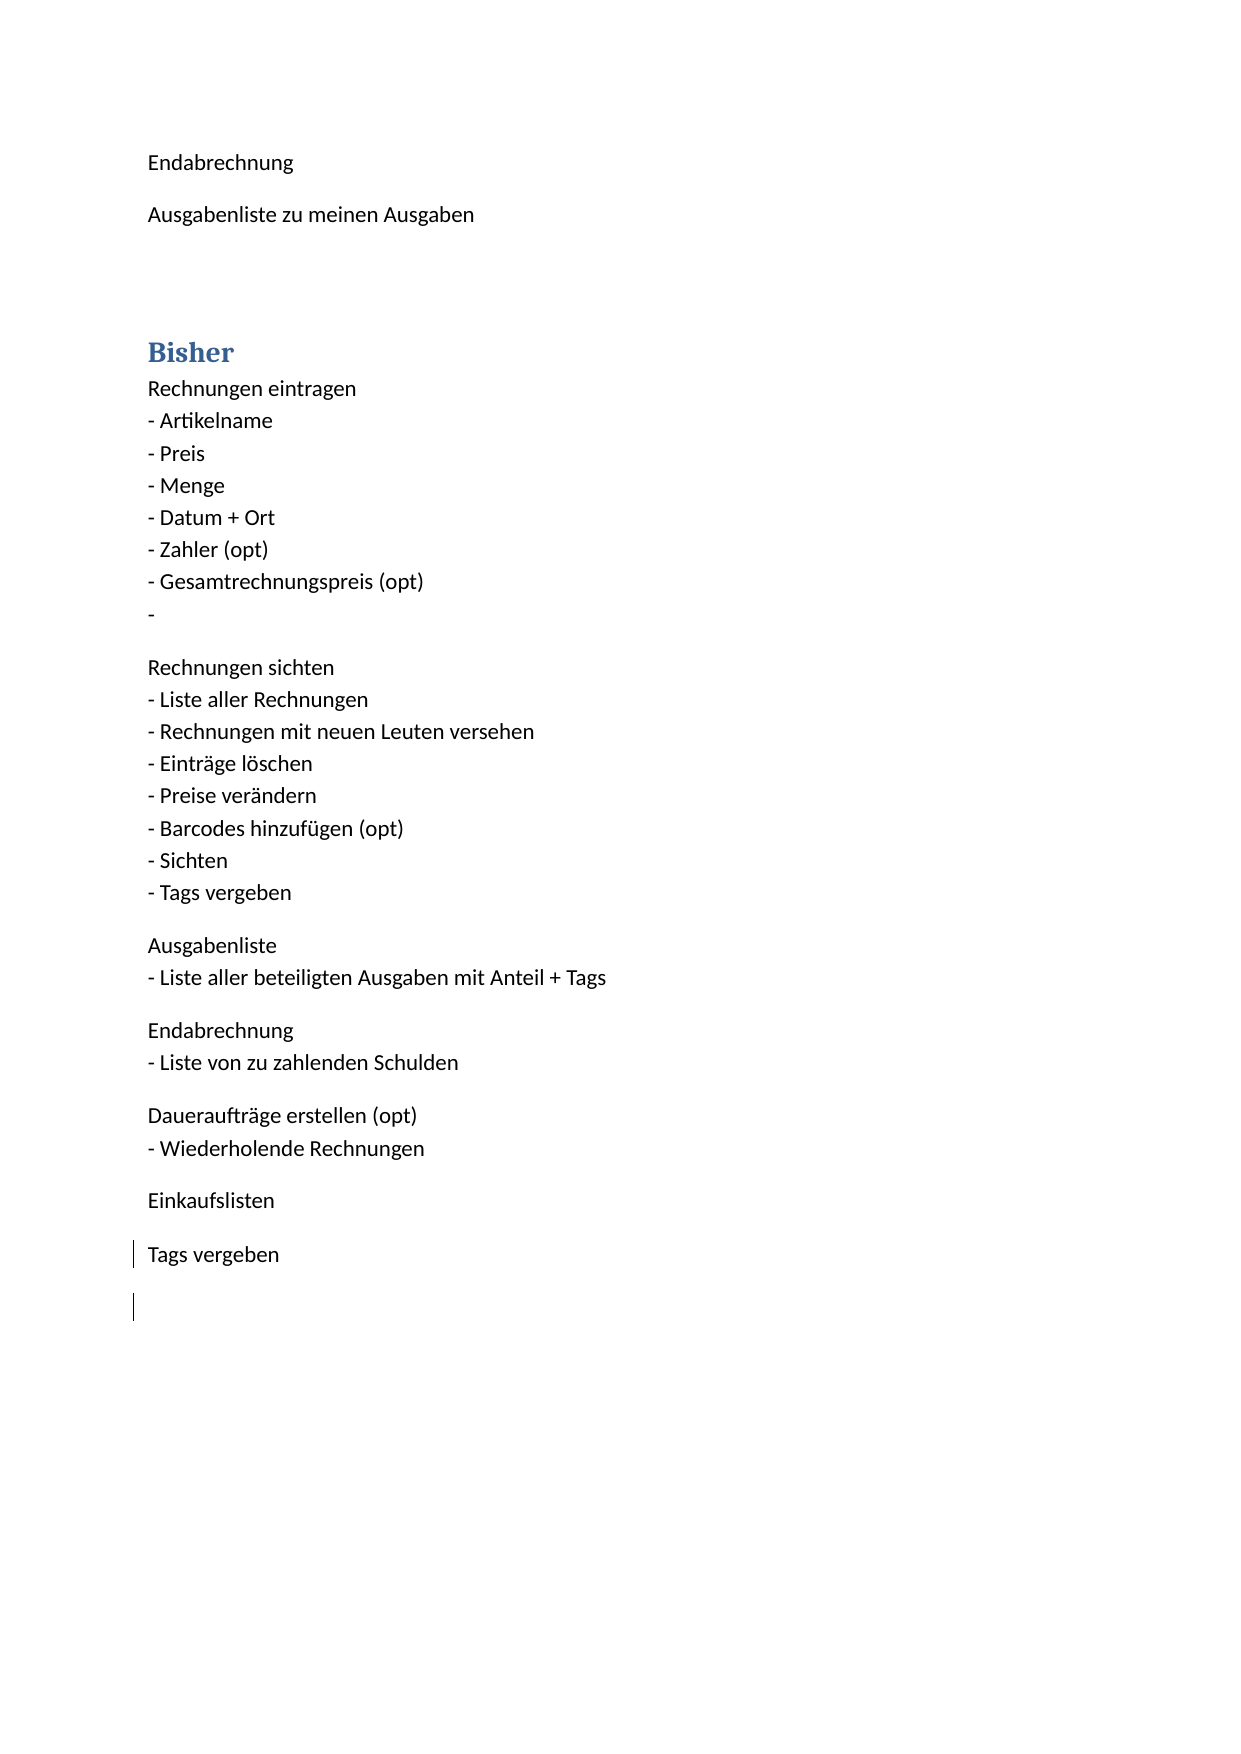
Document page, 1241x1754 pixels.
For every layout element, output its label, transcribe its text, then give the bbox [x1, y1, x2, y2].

text Rechnungen sichten - Liste aller Rechnungen - Rechnungen mit neuen Leuten versehen - Einträge löschen - Preise verändern - Barcodes hinzufügen (opt) - Sichten - Tags vergeben [148, 653, 1093, 906]
text Daueraufträge erstellen (opt) - Wiederholende Rechnungen [148, 1101, 1093, 1162]
text Endabrechnung - Liste von zu zahlenden Schulden [148, 1016, 1093, 1076]
text Ausgabenliste zu meinen Ausgaben [148, 201, 1093, 229]
text Ausgabenliste - Liste aller beteiligten Ausgaben mit Anteil + Tags [148, 931, 1093, 991]
text Tags vergeben [148, 1240, 1093, 1321]
text Einkaufslisten [148, 1187, 1093, 1215]
text Rechnungen eintragen - Artikelname - Preis - Menge - Datum + Ort - Zahler (opt) - Gesamtrechnungspreis (opt) - [148, 374, 1093, 628]
text Endabrechnung [148, 148, 1093, 176]
subtitle Bisher [148, 336, 1093, 369]
